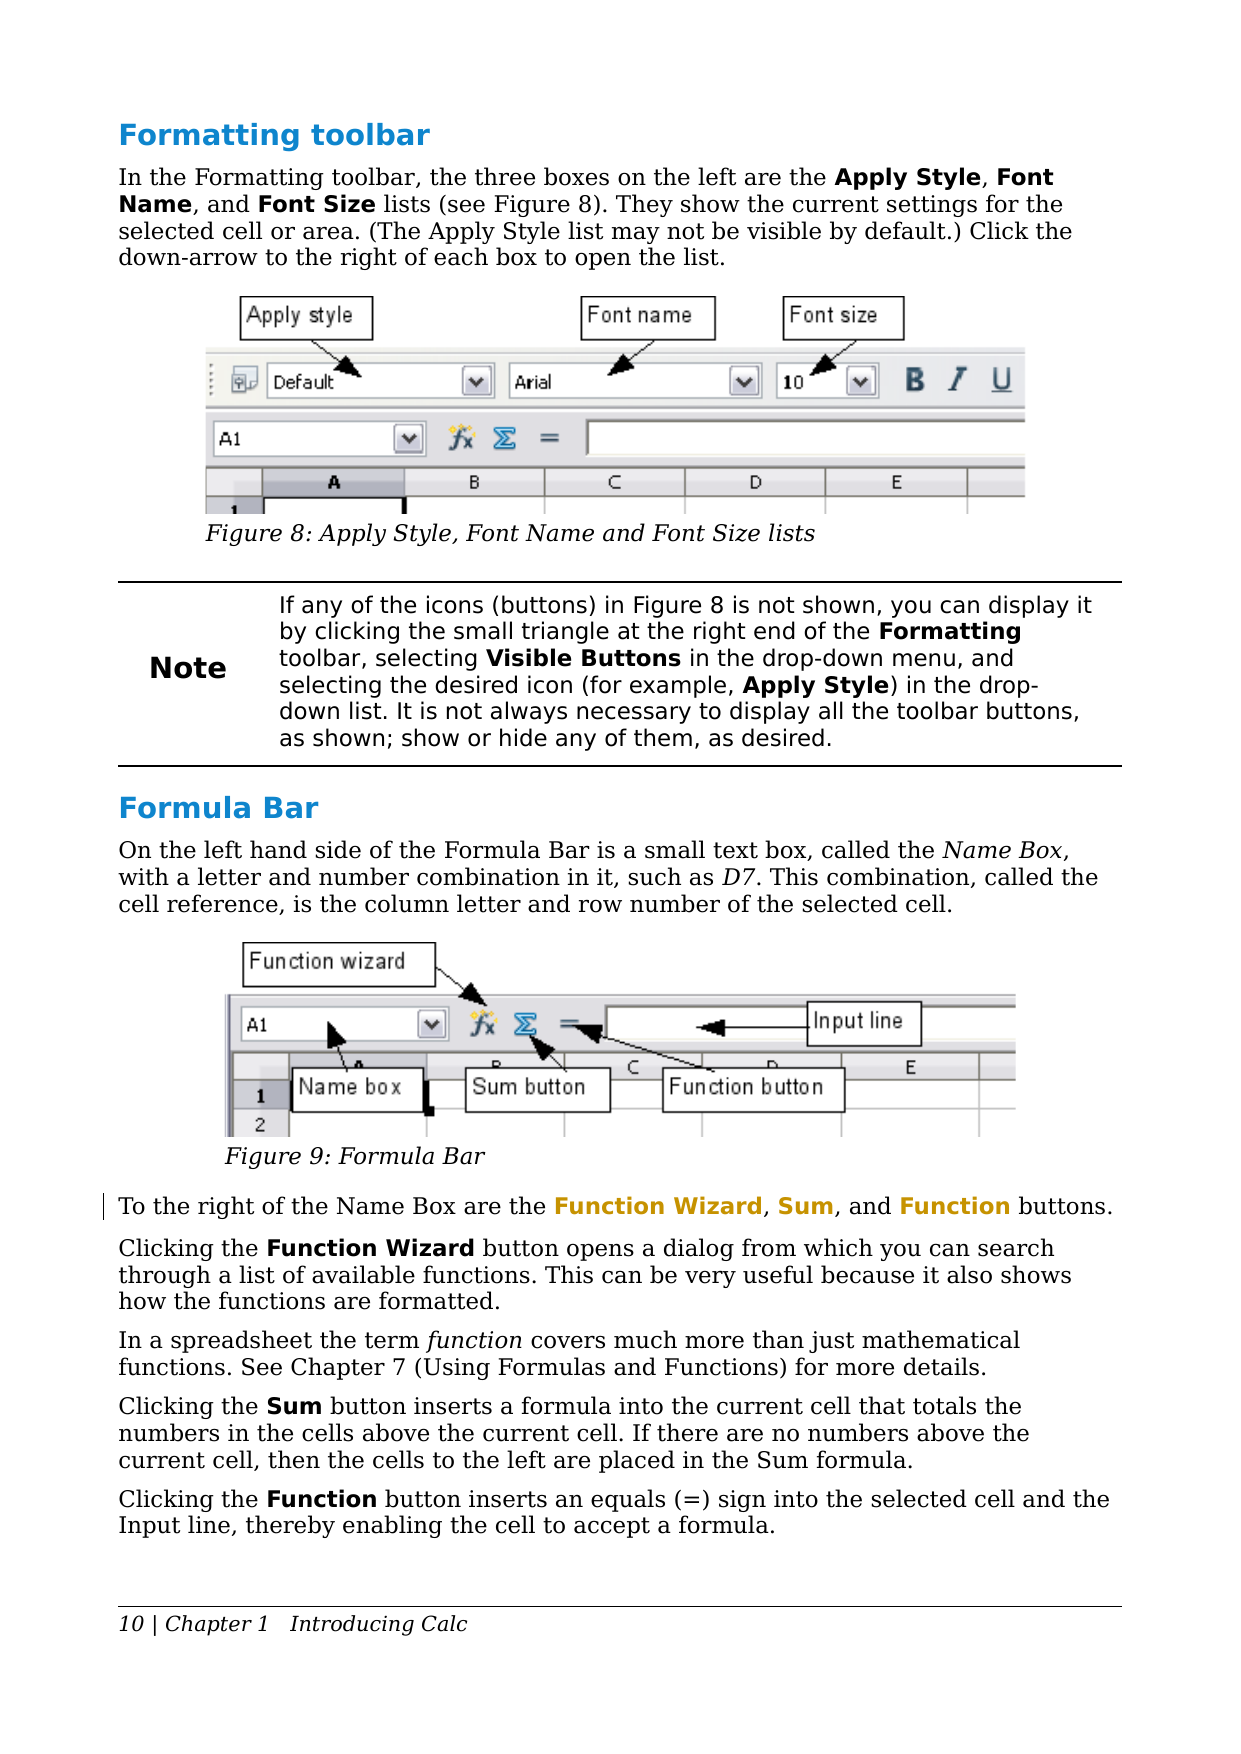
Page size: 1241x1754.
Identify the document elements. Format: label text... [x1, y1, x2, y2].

text Figure 9: Formula Bar [225, 1143, 1016, 1170]
picture [224, 942, 1016, 1137]
table_header Note [118, 583, 257, 765]
text Clicking the Sum button inserts a formula into the current cell that totals the numbers in the cells above the current cell. If there are no numbers above the current cell, then the cells to the left are placed in the Sum formula. [118, 1393, 1122, 1473]
text In a spreadsheet the term function covers much more than just mathematical functions. See Chapter 7 (Using Formulas and Functions) for more details. [118, 1328, 1122, 1381]
table_header If any of the icons (buttons) in Figure 8 is not shown, you can display it by clicking the small triangle at the right end of the Formatting toolbar, selecting Visible Buttons in the drop-down menu, and selecting the desired icon (for example, Apply Style) in the drop-down list. It is not always necessary to display all the toolbar buttons, as shown; show or hide any of them, as desired. [258, 583, 1122, 765]
subtitle Formatting toolbar [118, 118, 1122, 152]
text In the Formatting toolbar, the three boxes on the left are the Apply Style, Font Name, and Font Size lists (see Figure 8). They show the current settings for the selected cell or area. (The Apply Style list may not be visible by default.) Click the down-arrow to the right of each box to open the list. [118, 164, 1122, 271]
text Clicking the Function button inserts an equals (=) sign into the selected cell and the Input line, thereby enabling the cell to accept a formula. [118, 1486, 1122, 1539]
subtitle Formula Bar [118, 791, 1122, 825]
text On the left hand side of the Formula Bar is a small text box, called the Name Box, with a letter and number combination in it, such as D7. This combination, called the cell reference, is the column letter and row number of the selected cell. [118, 837, 1122, 917]
picture [205, 296, 1027, 514]
text Figure 8: Apply Style, Font Name and Font Size lists [206, 520, 1035, 547]
text Clicking the Function Wizard button opens a dialog from which you can search through a list of available functions. This can be very useful because it also shows how the functions are formatted. [118, 1235, 1122, 1315]
text To the right of the Name Box are the Function Wizard, Sum, and Function buttons. [118, 1193, 1122, 1220]
